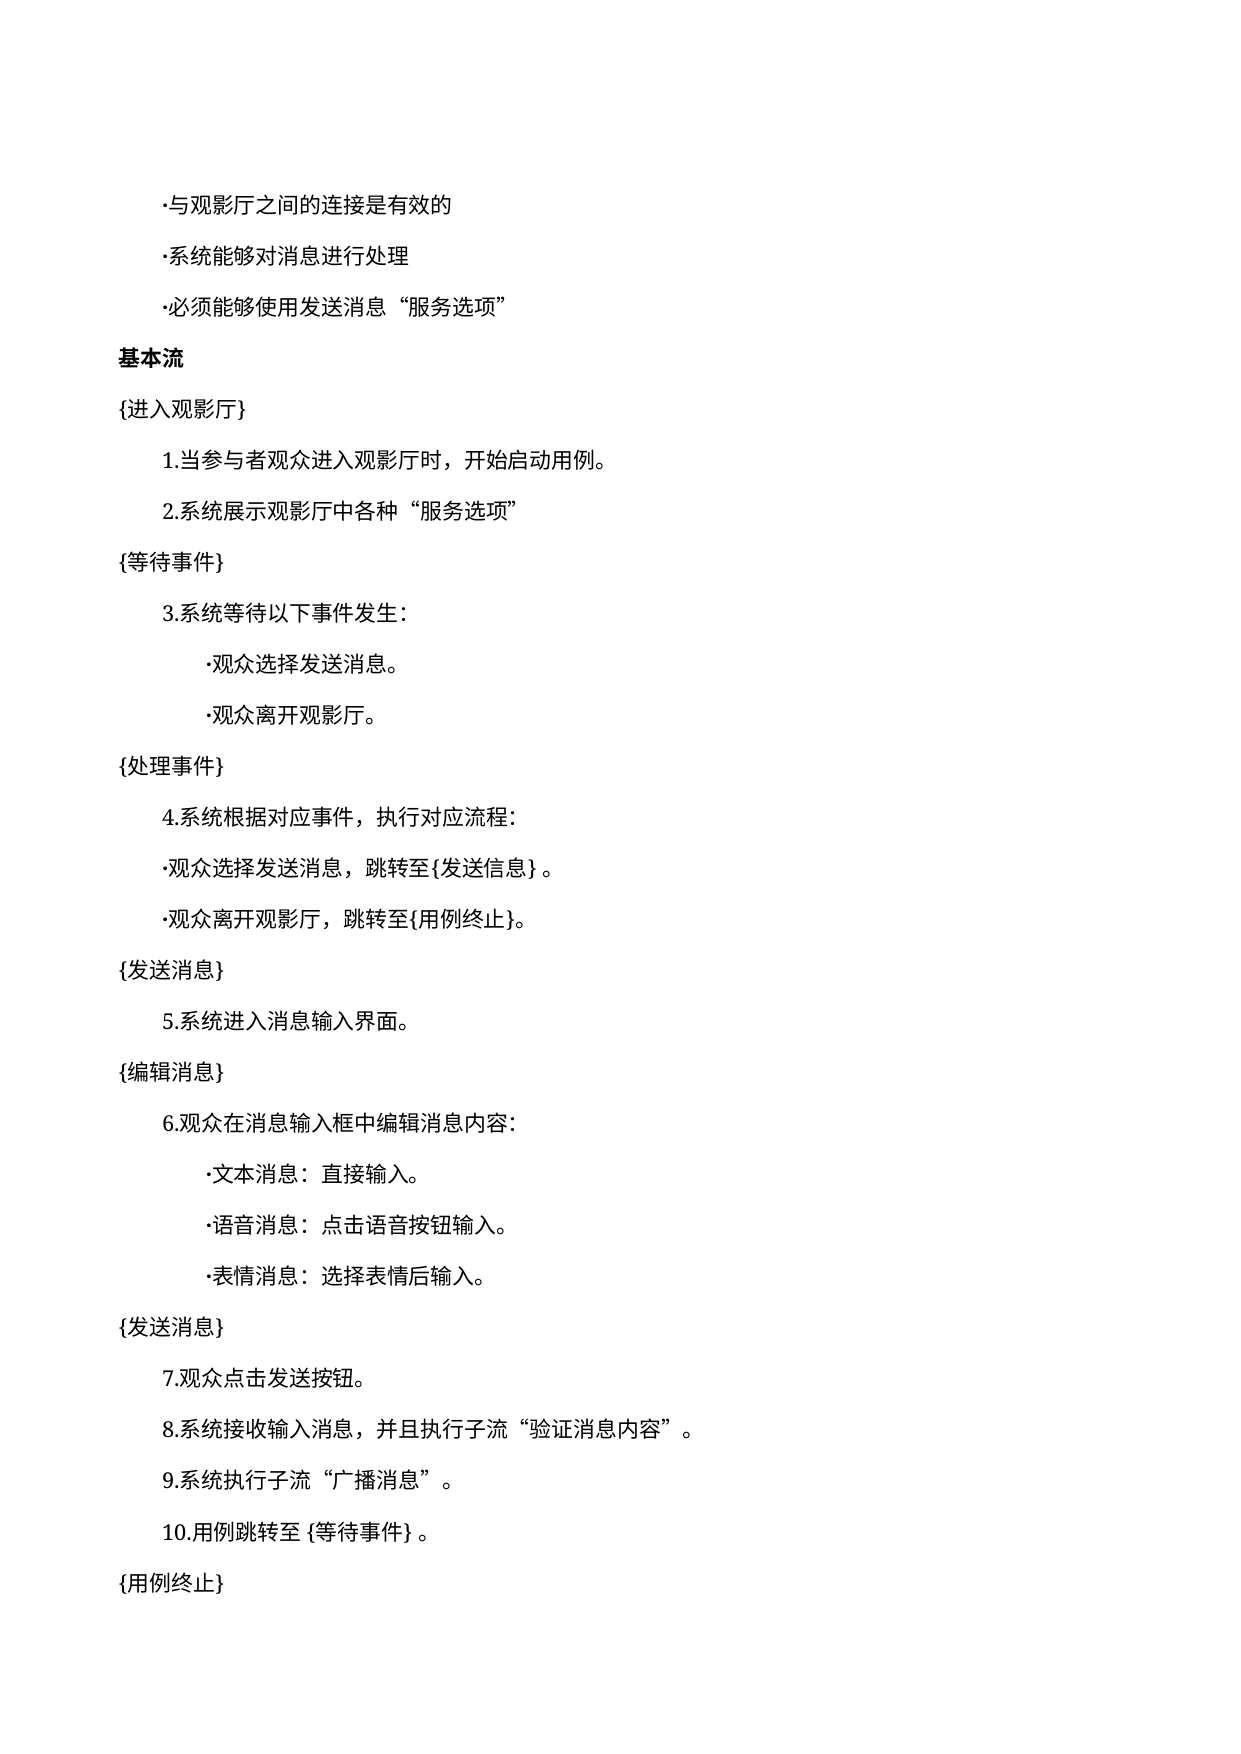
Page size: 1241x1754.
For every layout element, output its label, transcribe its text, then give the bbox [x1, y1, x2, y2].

text ·表情消息：选择表情后输入。 [118, 1259, 1122, 1291]
text 5.系统进入消息输入界面。 [118, 1004, 1122, 1036]
text 9.系统执行子流“广播消息”。 [118, 1463, 1122, 1495]
text 8.系统接收输入消息，并且执行子流“验证消息内容”。 [118, 1412, 1122, 1444]
text ·与观影厅之间的连接是有效的 [118, 188, 1122, 219]
text 6.观众在消息输入框中编辑消息内容： [118, 1106, 1122, 1138]
text {编辑消息} [118, 1055, 1122, 1087]
text 4.系统根据对应事件，执行对应流程： [118, 800, 1122, 832]
text ·观众选择发送消息。 [118, 647, 1122, 678]
text ·观众离开观影厅。 [118, 698, 1122, 729]
text 7.观众点击发送按钮。 [118, 1361, 1122, 1393]
text ·文本消息：直接输入。 [118, 1157, 1122, 1189]
text 2.系统展示观影厅中各种“服务选项” [118, 494, 1122, 525]
text {等待事件} [118, 545, 1122, 576]
text 3.系统等待以下事件发生： [118, 596, 1122, 627]
text ·系统能够对消息进行处理 [118, 239, 1122, 270]
text {发送消息} [118, 953, 1122, 985]
text 10.用例跳转至 {等待事件} 。 [118, 1514, 1122, 1546]
text {进入观影厅} [118, 392, 1122, 423]
text 1.当参与者观众进入观影厅时，开始启动用例。 [118, 443, 1122, 474]
text ·观众选择发送消息，跳转至{发送信息} 。 [118, 851, 1122, 883]
text {发送消息} [118, 1310, 1122, 1342]
text {处理事件} [118, 749, 1122, 781]
text ·语音消息：点击语音按钮输入。 [118, 1208, 1122, 1240]
text ·观众离开观影厅，跳转至{用例终止}。 [118, 902, 1122, 934]
text {用例终止} [118, 1566, 1122, 1597]
text ·必须能够使用发送消息“服务选项” [118, 290, 1122, 321]
text 基本流 [118, 341, 1122, 372]
